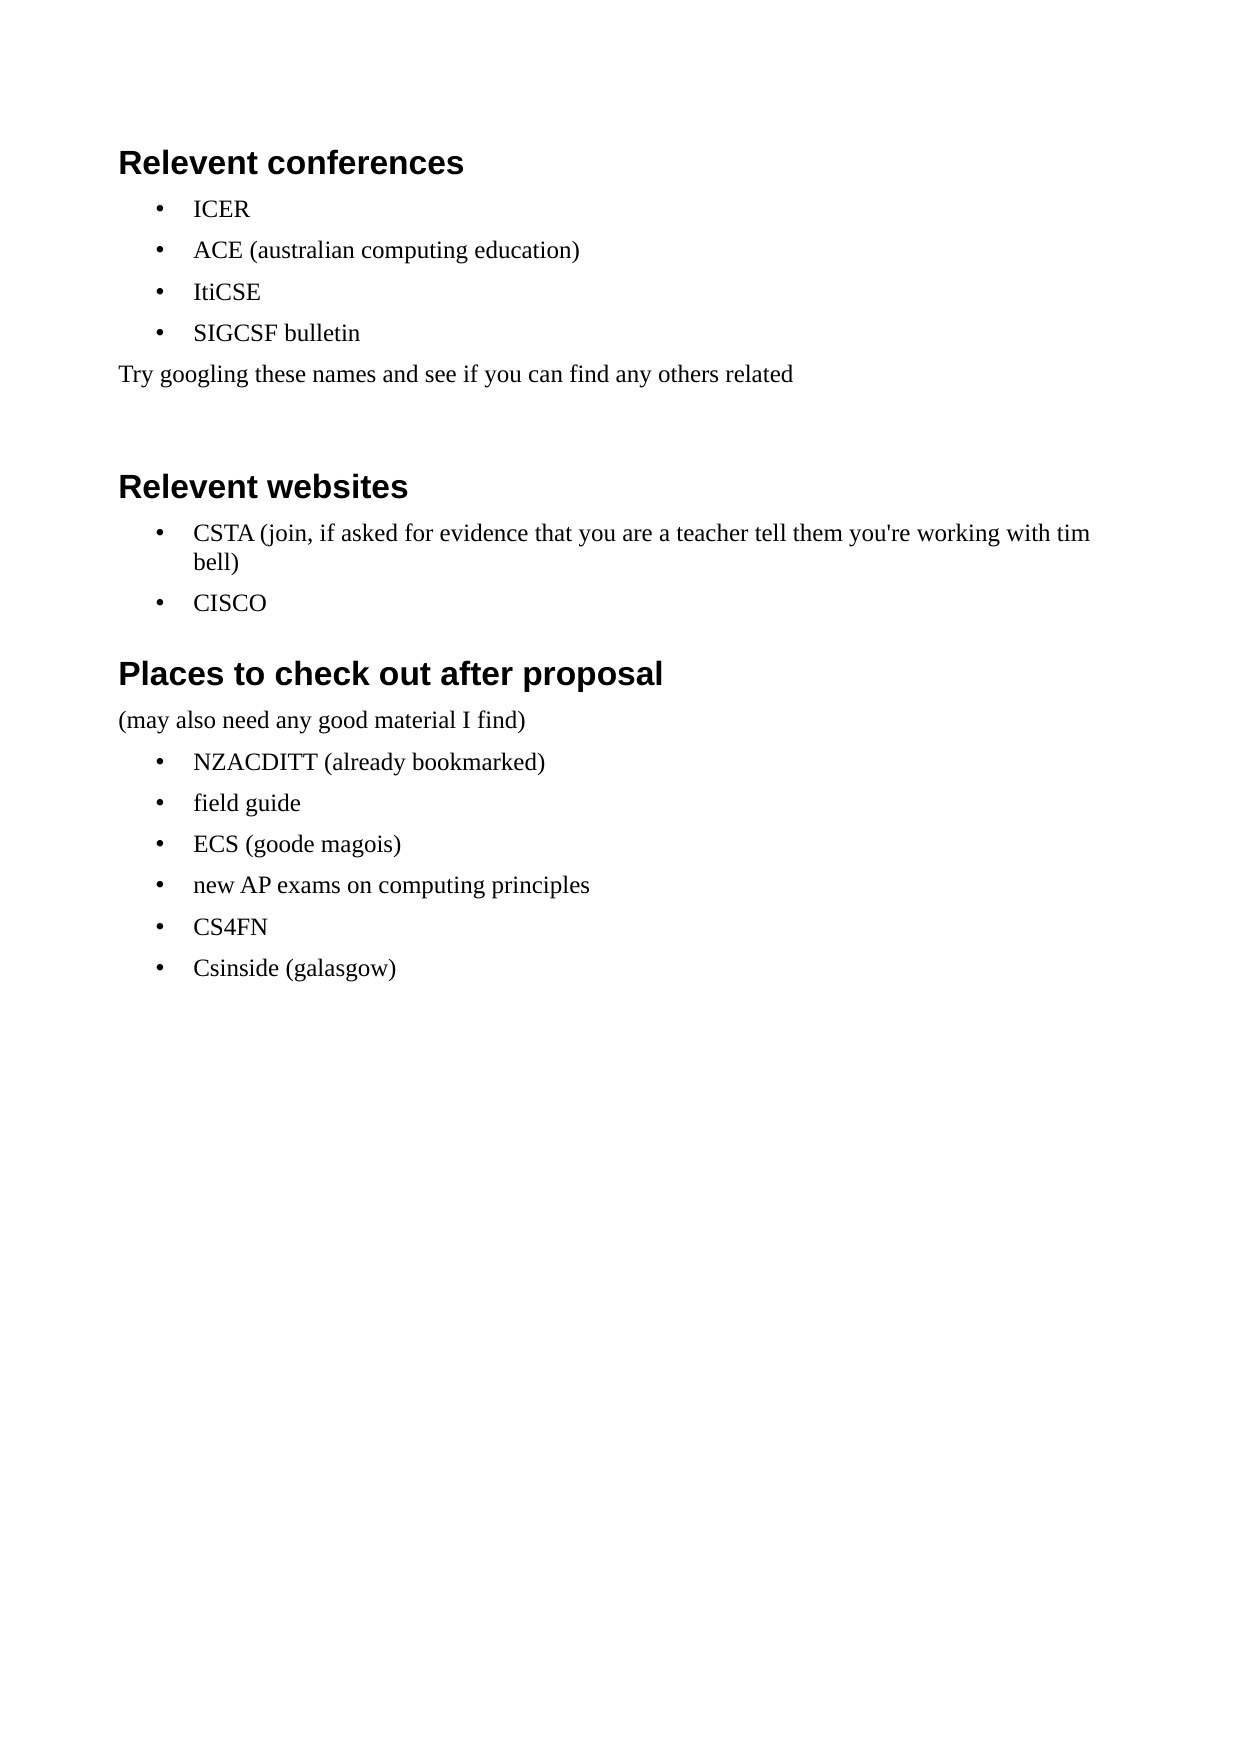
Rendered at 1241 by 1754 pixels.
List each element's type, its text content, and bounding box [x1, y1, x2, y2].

list field guide [156, 788, 1122, 817]
list new AP exams on computing principles [156, 870, 1122, 899]
list Csinside (galasgow) [156, 953, 1122, 982]
list NZACDITT (already bookmarked) [156, 747, 1122, 775]
subtitle Places to check out after proposal [118, 654, 1122, 693]
text (may also need any good material I find) [118, 705, 1122, 734]
list ACE (australian computing education) [156, 236, 1122, 264]
text Try googling these names and see if you can find any others related [118, 359, 1122, 388]
subtitle Relevent websites [118, 467, 1122, 505]
list CS4FN [156, 912, 1122, 940]
subtitle Relevent conferences [118, 143, 1122, 182]
list ItiCSE [156, 277, 1122, 306]
list SIGCSF bulletin [156, 318, 1122, 347]
list CISCO [156, 588, 1122, 617]
list ECS (goode magois) [156, 829, 1122, 858]
list ICER [156, 194, 1122, 223]
list CSTA (join, if asked for evidence that you are a teacher tell them you're working with tim bell) [156, 518, 1122, 575]
